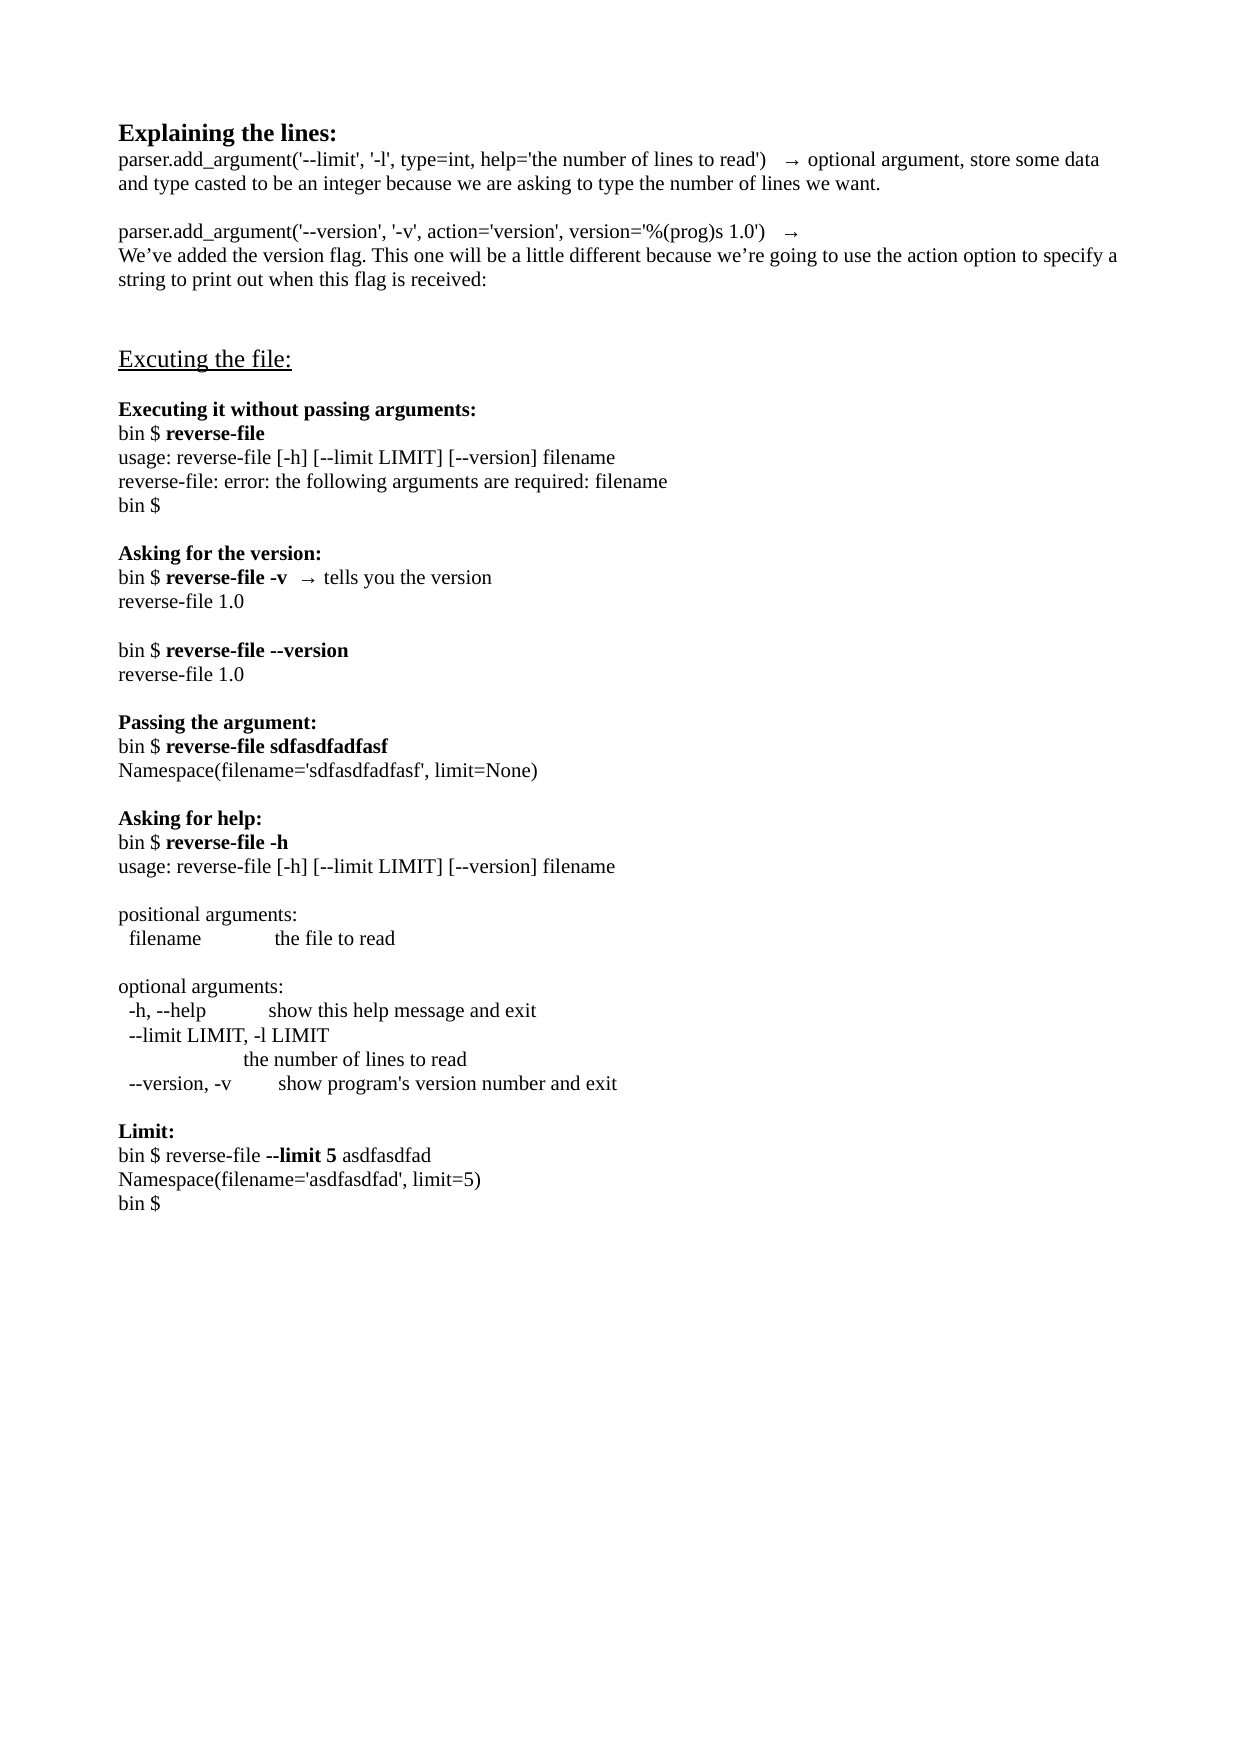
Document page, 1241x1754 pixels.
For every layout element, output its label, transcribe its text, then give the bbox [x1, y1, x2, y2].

text parser.add_argument('--limit', '-l', type=int, help='the number of lines to read') → optional argument, store some data and type casted to be an integer because we are asking to type the number of lines we want. [118, 147, 1122, 195]
text bin $ [118, 1191, 1122, 1215]
text bin $ reverse-file -v → tells you the version [118, 565, 1122, 589]
text Namespace(filename='asdfasdfad', limit=5) [118, 1167, 1122, 1191]
text bin $ reverse-file -h [118, 830, 1122, 854]
text optional arguments: [118, 974, 1122, 998]
text --version, -v show program's version number and exit [118, 1071, 1122, 1095]
text filename the file to read [118, 926, 1122, 950]
text the number of lines to read [118, 1047, 1122, 1071]
text Asking for the version: [118, 541, 1122, 565]
text reverse-file 1.0 [118, 662, 1122, 686]
text Limit: [118, 1119, 1122, 1143]
text usage: reverse-file [-h] [--limit LIMIT] [--version] filename [118, 445, 1122, 469]
text bin $ reverse-file [118, 421, 1122, 445]
text Asking for help: [118, 806, 1122, 830]
text Explaining the lines: [118, 118, 1122, 147]
text We’ve added the version flag. This one will be a little different because we’re going to use the action option to specify a string to print out when this flag is received: [118, 243, 1122, 291]
text reverse-file 1.0 [118, 589, 1122, 613]
text --limit LIMIT, -l LIMIT [118, 1022, 1122, 1047]
text Executing it without passing arguments: [118, 397, 1122, 421]
text positional arguments: [118, 902, 1122, 926]
text Namespace(filename='sdfasdfadfasf', limit=None) [118, 758, 1122, 782]
text bin $ reverse-file sdfasdfadfasf [118, 734, 1122, 758]
text parser.add_argument('--version', '-v', action='version', version='%(prog)s 1.0') → [118, 219, 1122, 243]
text reverse-file: error: the following arguments are required: filename [118, 469, 1122, 493]
text bin $ reverse-file --limit 5 asdfasdfad [118, 1143, 1122, 1167]
text bin $ reverse-file --version [118, 637, 1122, 662]
text Passing the argument: [118, 710, 1122, 734]
text usage: reverse-file [-h] [--limit LIMIT] [--version] filename [118, 854, 1122, 878]
text Excuting the file: [118, 344, 1122, 373]
text -h, --help show this help message and exit [118, 998, 1122, 1022]
text bin $ [118, 493, 1122, 517]
